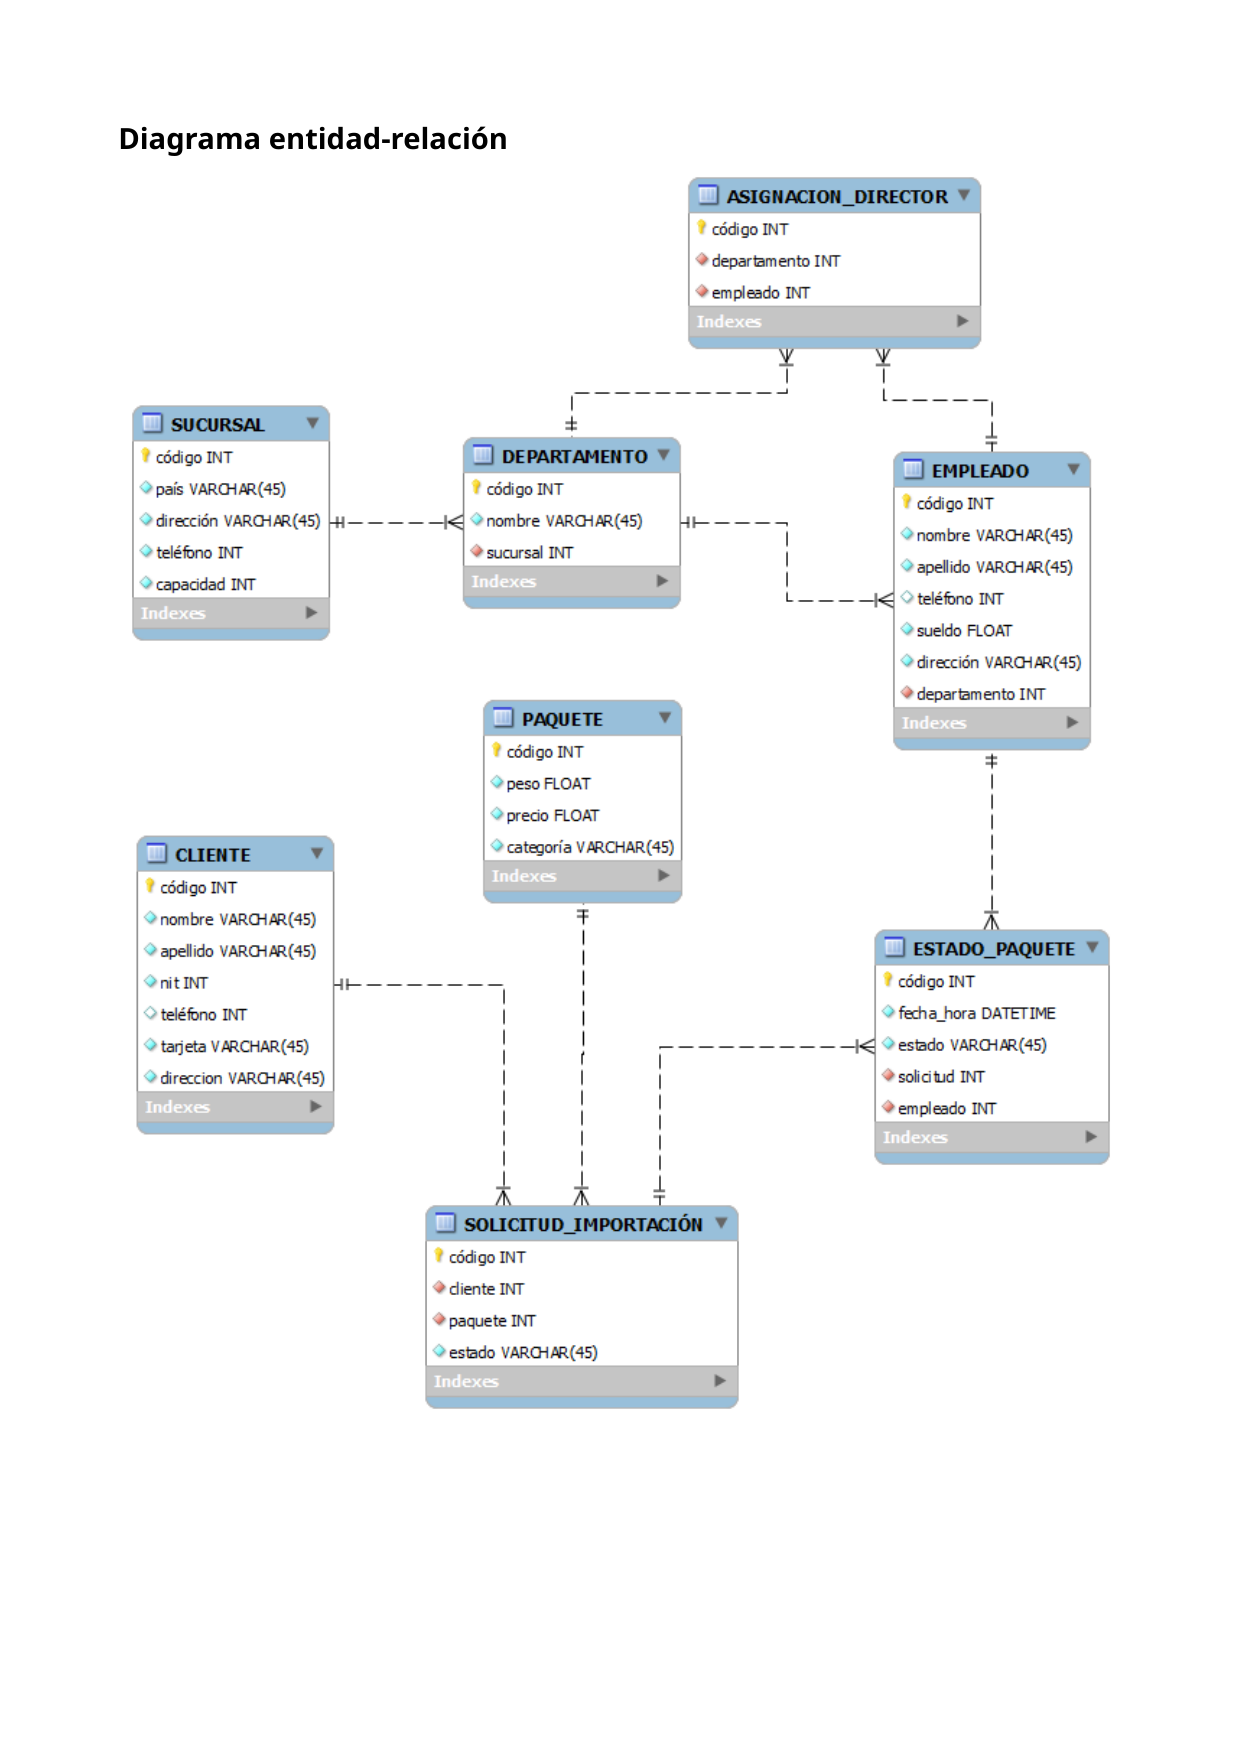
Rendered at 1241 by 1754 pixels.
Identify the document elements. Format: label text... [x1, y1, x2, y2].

picture [118, 163, 1123, 1422]
subtitle Diagrama entidad-relación [118, 118, 1122, 158]
